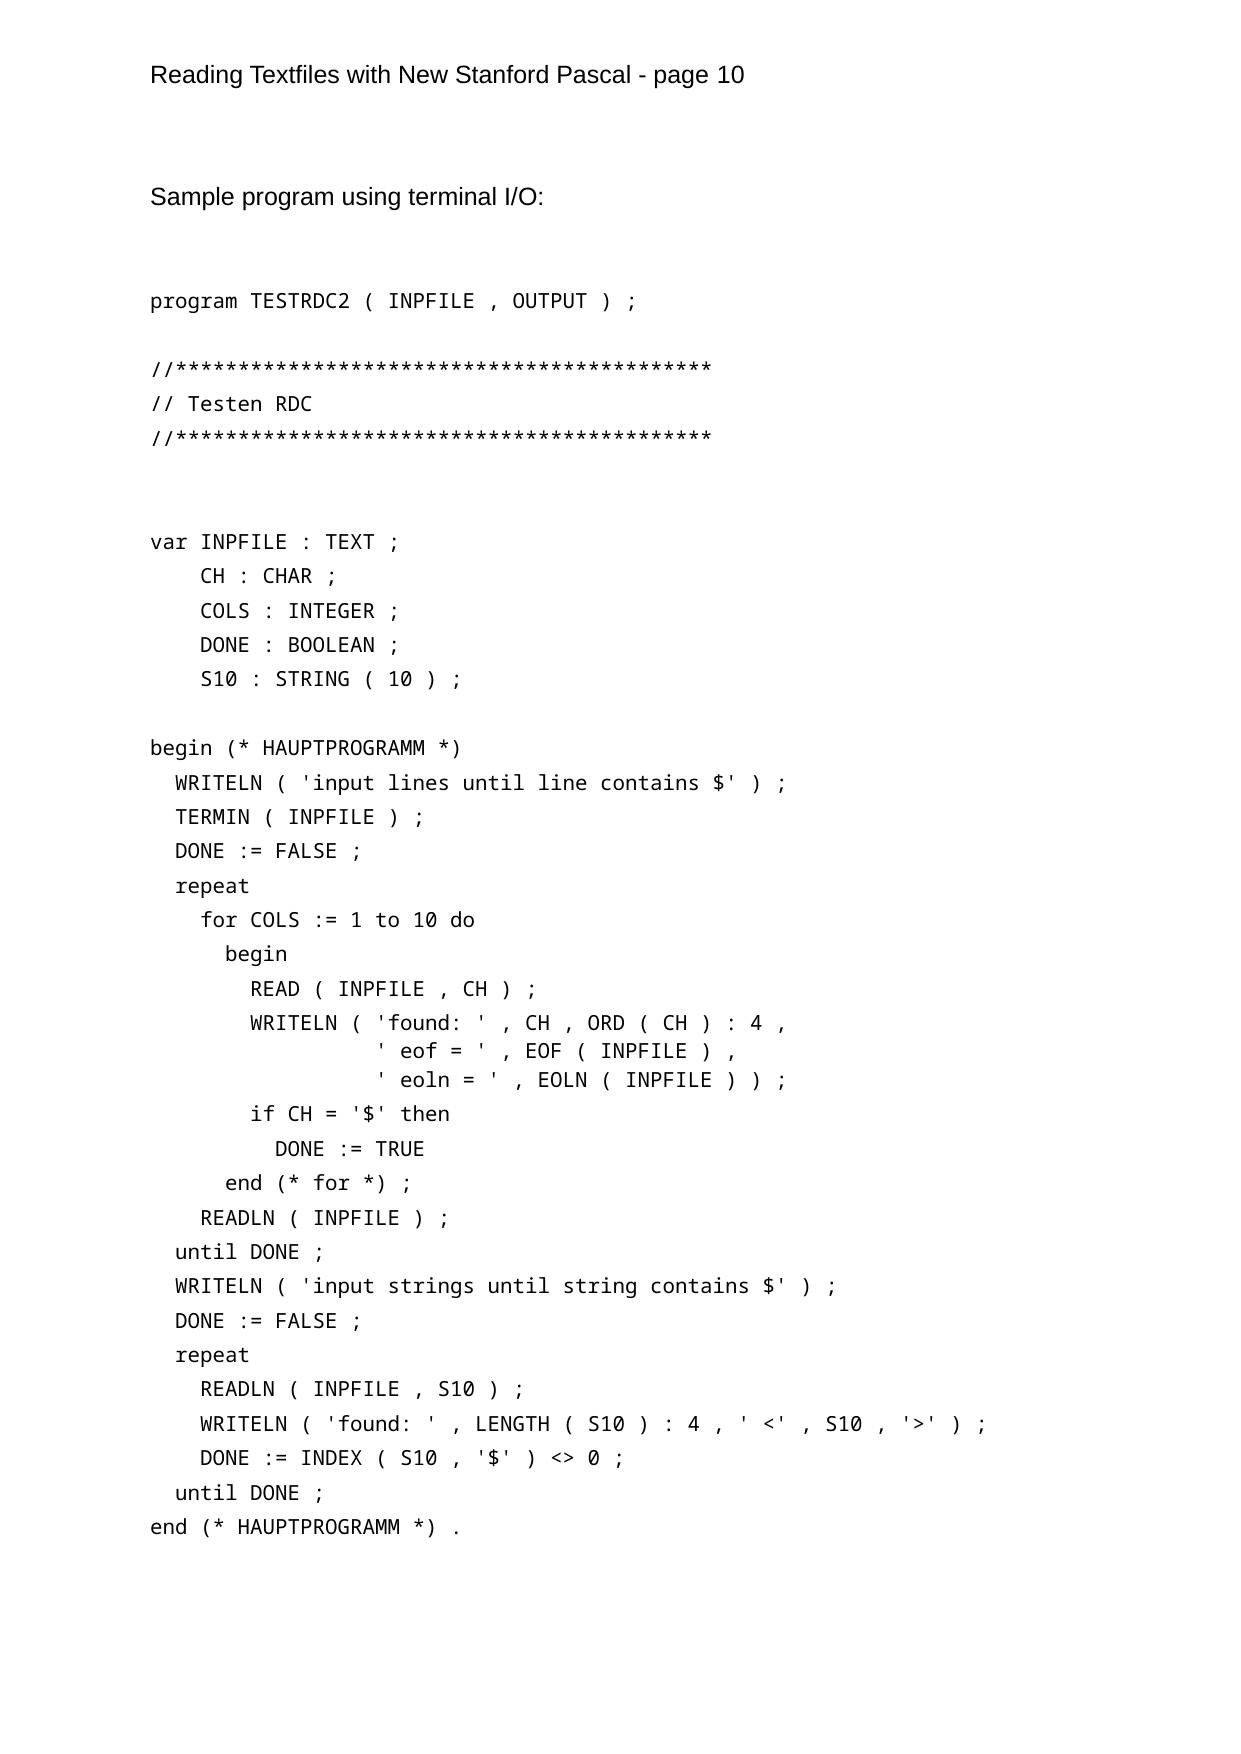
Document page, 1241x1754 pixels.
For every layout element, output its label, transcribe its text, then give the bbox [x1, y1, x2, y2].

text DONE := INDEX ( S10 , '$' ) <> 0 ; [150, 1443, 1090, 1472]
text COLS : INTEGER ; [150, 596, 1090, 624]
text S10 : STRING ( 10 ) ; [150, 664, 1090, 693]
text WRITELN ( 'found: ' , LENGTH ( S10 ) : 4 , ' <' , S10 , '>' ) ; [150, 1409, 1090, 1437]
text repeat [150, 1340, 1090, 1368]
text DONE := TRUE [150, 1134, 1090, 1162]
text //******************************************* [150, 355, 1090, 383]
text end (* for *) ; [150, 1168, 1090, 1197]
text until DONE ; [150, 1478, 1090, 1506]
text Sample program using terminal I/O: [150, 153, 1090, 211]
text READLN ( INPFILE , S10 ) ; [150, 1374, 1090, 1403]
text repeat [150, 871, 1090, 899]
text CH : CHAR ; [150, 561, 1090, 590]
text WRITELN ( 'found: ' , CH , ORD ( CH ) : 4 , ' eof = ' , EOF ( INPFILE ) , ' eoln = ' , EOLN ( INPFILE ) ) ; [150, 1008, 1090, 1093]
text READ ( INPFILE , CH ) ; [150, 974, 1090, 1002]
text DONE := FALSE ; [150, 1306, 1090, 1334]
text TERMIN ( INPFILE ) ; [150, 802, 1090, 830]
text until DONE ; [150, 1237, 1090, 1265]
text var INPFILE : TEXT ; [150, 527, 1090, 555]
text if CH = '$' then [150, 1099, 1090, 1128]
text READLN ( INPFILE ) ; [150, 1203, 1090, 1231]
text // Testen RDC [150, 389, 1090, 418]
text //******************************************* [150, 424, 1090, 452]
text DONE : BOOLEAN ; [150, 630, 1090, 658]
text for COLS := 1 to 10 do [150, 905, 1090, 933]
text DONE := FALSE ; [150, 836, 1090, 865]
text WRITELN ( 'input strings until string contains $' ) ; [150, 1271, 1090, 1300]
text end (* HAUPTPROGRAMM *) . [150, 1512, 1090, 1598]
text begin [150, 939, 1090, 968]
text begin (* HAUPTPROGRAMM *) [150, 733, 1090, 762]
text WRITELN ( 'input lines until line contains $' ) ; [150, 768, 1090, 796]
text program TESTRDC2 ( INPFILE , OUTPUT ) ; [150, 286, 1090, 315]
